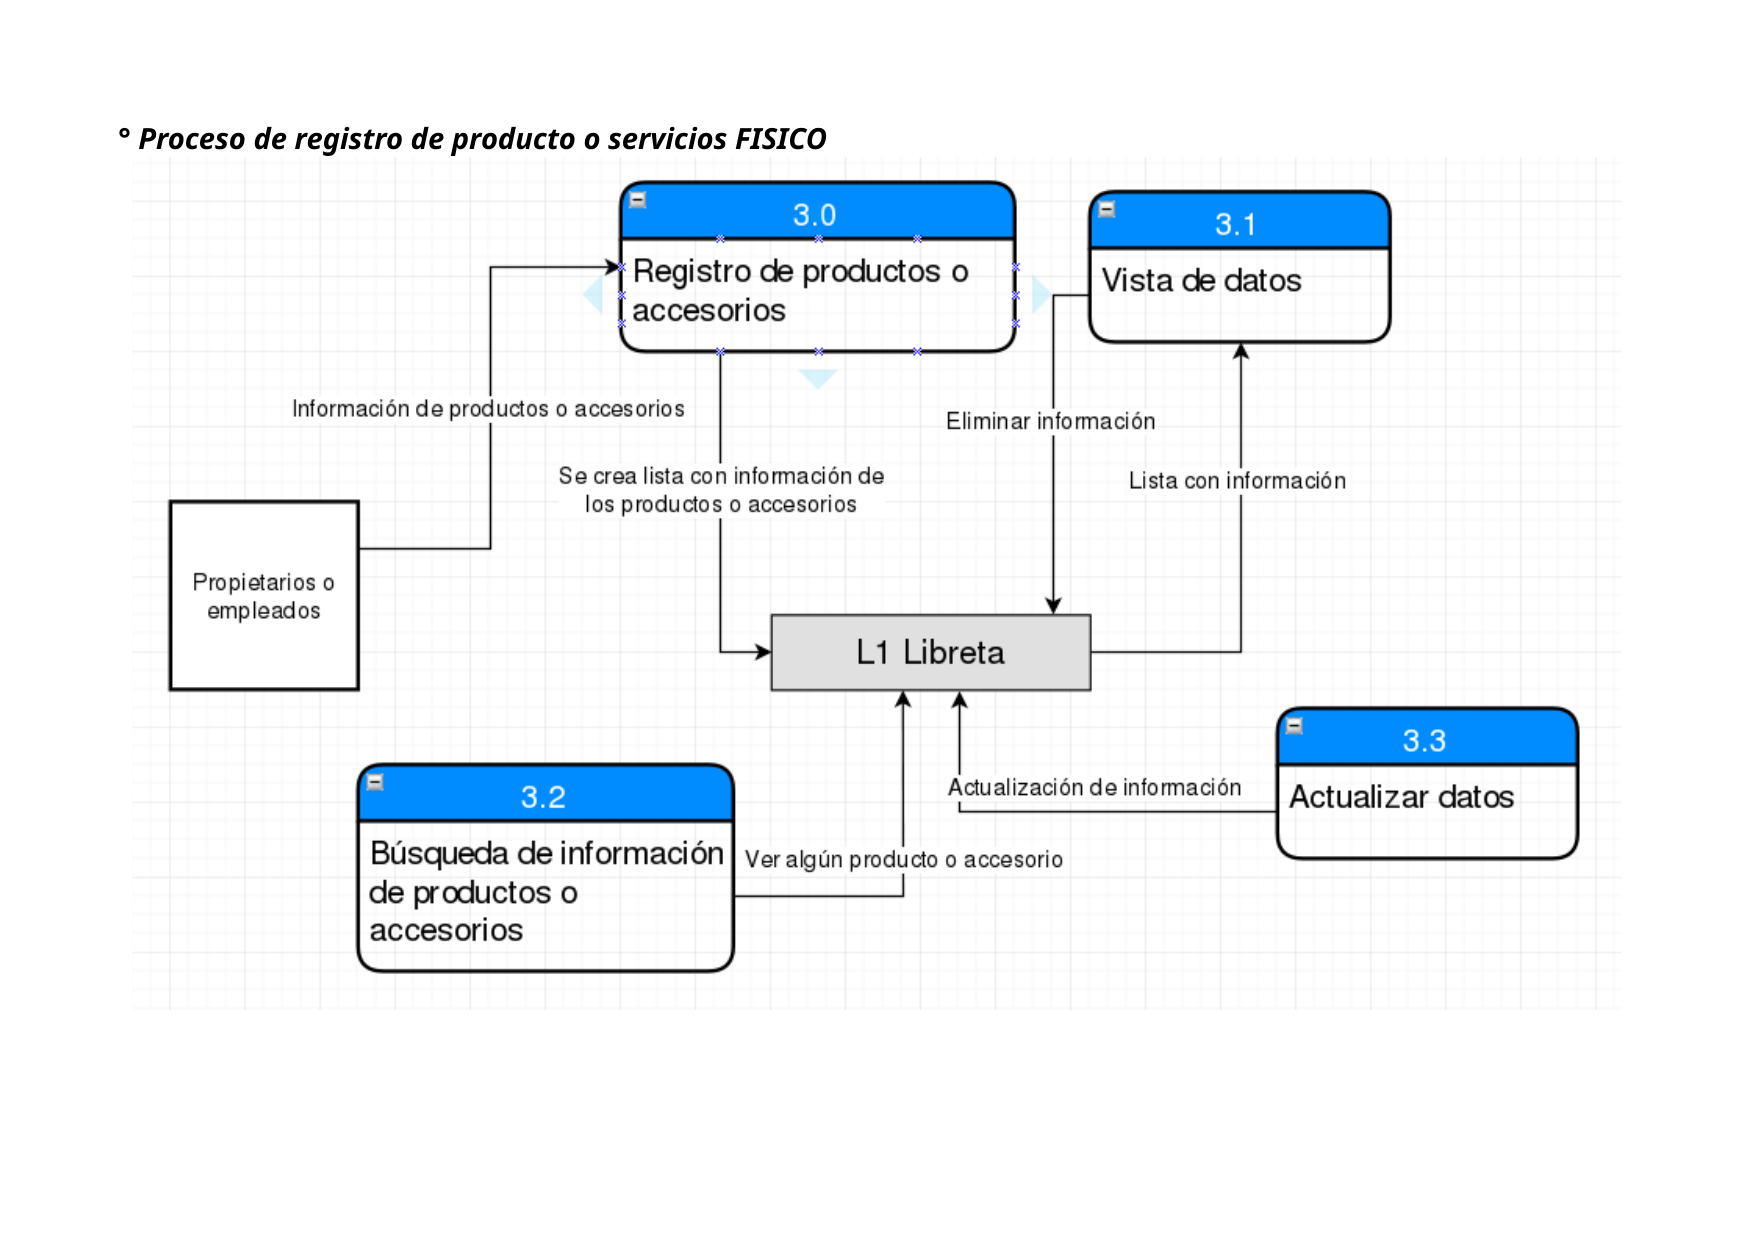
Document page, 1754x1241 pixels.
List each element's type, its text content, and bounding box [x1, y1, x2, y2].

picture [132, 157, 1622, 1010]
text ° Proceso de registro de producto o servicios FISICO [118, 118, 1636, 158]
